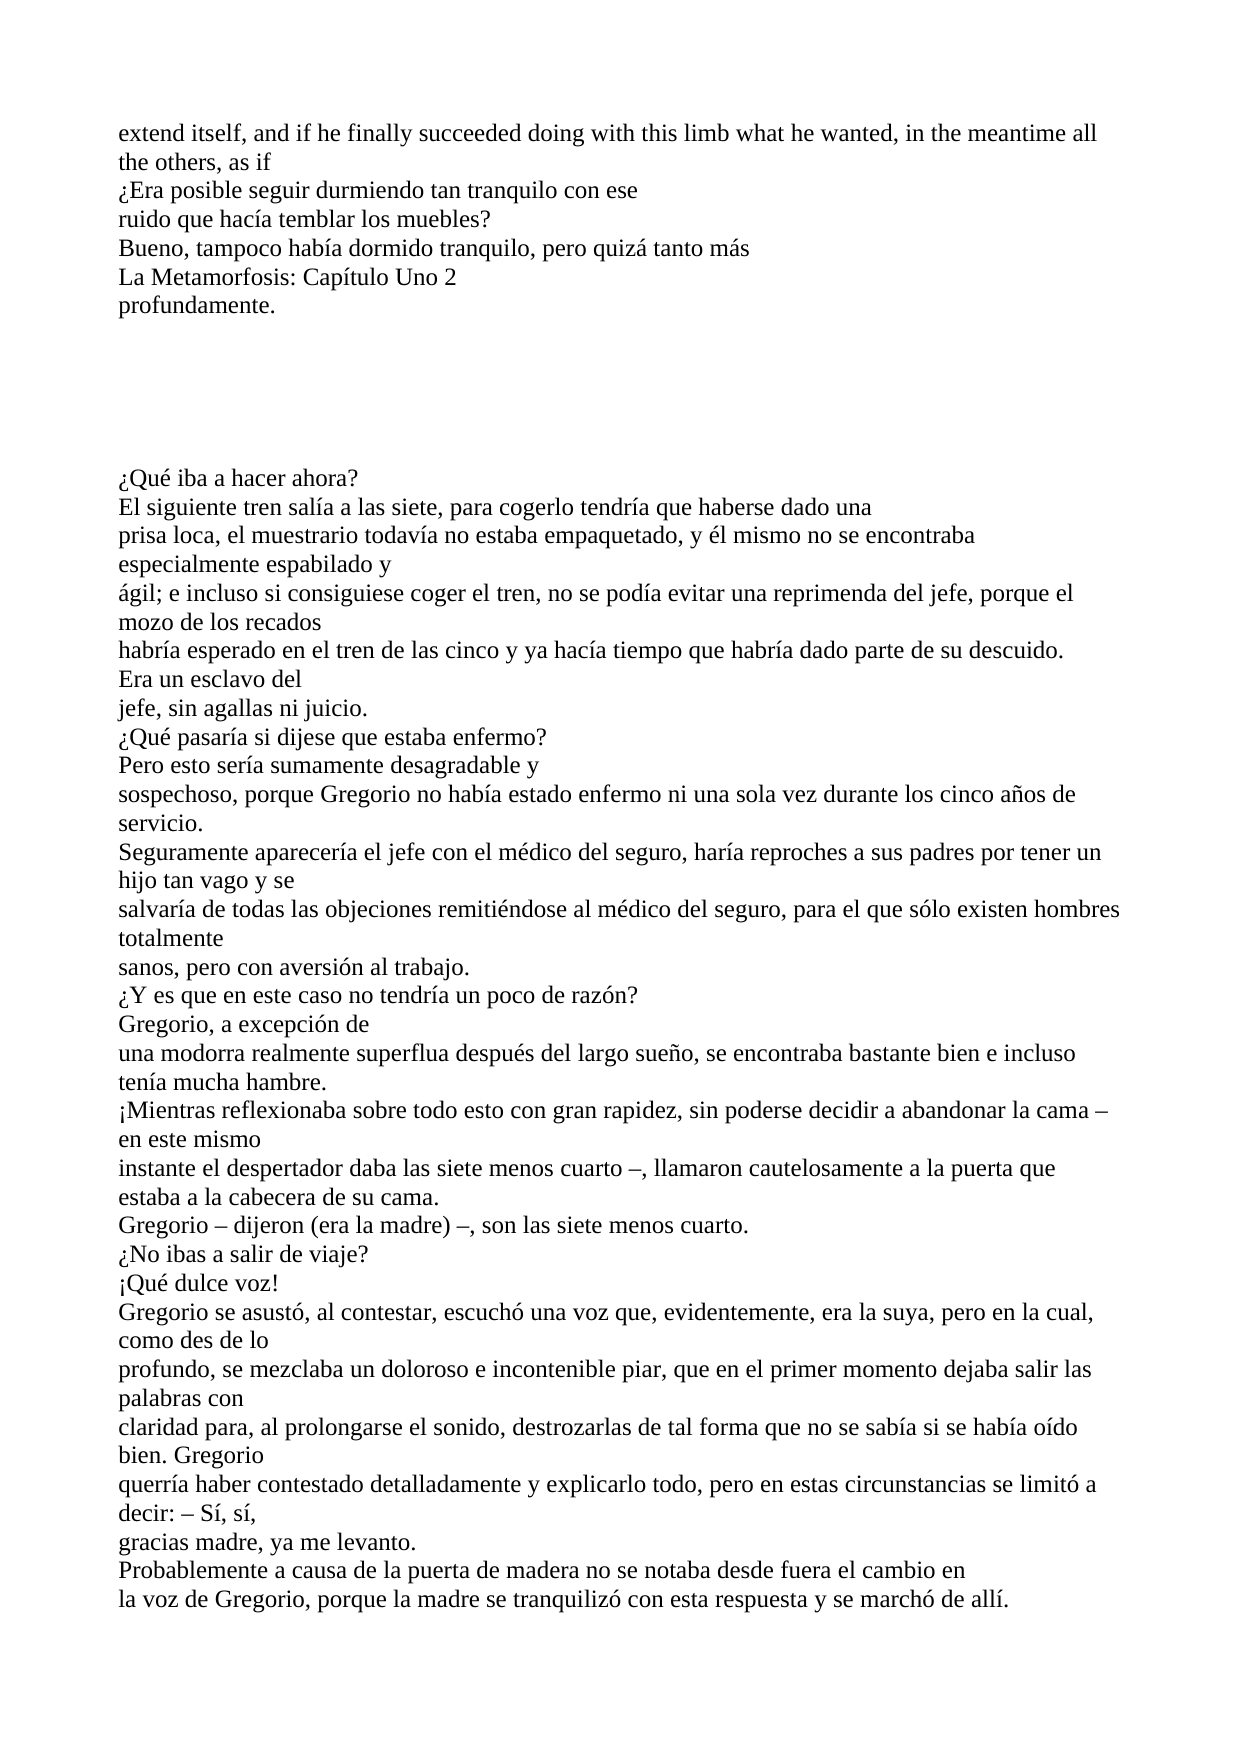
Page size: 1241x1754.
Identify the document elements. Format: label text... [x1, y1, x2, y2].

text ¿Y es que en este caso no tendría un poco de razón? [118, 981, 1122, 1009]
text Gregorio se asustó, al contestar, escuchó una voz que, evidentemente, era la suya, pero en la cual, como des de lo [118, 1297, 1122, 1354]
text Bueno, tampoco había dormido tranquilo, pero quizá tanto más [118, 233, 1122, 262]
text querría haber contestado detalladamente y explicarlo todo, pero en estas circunstancias se limitó a decir: – Sí, sí, [118, 1469, 1122, 1527]
text Pero esto sería sumamente desagradable y [118, 751, 1122, 779]
text la voz de Gregorio, porque la madre se tranquilizó con esta respuesta y se marchó de allí. [118, 1584, 1122, 1613]
text sospechoso, porque Gregorio no había estado enfermo ni una sola vez durante los cinco años de servicio. [118, 779, 1122, 837]
text Seguramente aparecería el jefe con el médico del seguro, haría reproches a sus padres por tener un hijo tan vago y se [118, 837, 1122, 894]
text salvaría de todas las objeciones remitiéndose al médico del seguro, para el que sólo existen hombres totalmente [118, 894, 1122, 952]
text ágil; e incluso si consiguiese coger el tren, no se podía evitar una reprimenda del jefe, porque el mozo de los recados [118, 578, 1122, 636]
text ¿Qué pasaría si dijese que estaba enfermo? [118, 722, 1122, 751]
text jefe, sin agallas ni juicio. [118, 693, 1122, 722]
text profundo, se mezclaba un doloroso e incontenible piar, que en el primer momento dejaba salir las palabras con [118, 1354, 1122, 1412]
text ¡Mientras reflexionaba sobre todo esto con gran rapidez, sin poderse decidir a abandonar la cama – en este mismo [118, 1096, 1122, 1153]
text claridad para, al prolongarse el sonido, destrozarlas de tal forma que no se sabía si se había oído bien. Gregorio [118, 1412, 1122, 1469]
text Era un esclavo del [118, 664, 1122, 693]
text La Metamorfosis: Capítulo Uno 2 [118, 262, 1122, 291]
text gracias madre, ya me levanto. [118, 1527, 1122, 1556]
text extend itself, and if he finally succeeded doing with this limb what he wanted, in the meantime all the others, as if [118, 118, 1122, 176]
text Probablemente a causa de la puerta de madera no se notaba desde fuera el cambio en [118, 1556, 1122, 1584]
text Gregorio – dijeron (era la madre) –, son las siete menos cuarto. [118, 1211, 1122, 1239]
text sanos, pero con aversión al trabajo. [118, 952, 1122, 981]
text ¿Era posible seguir durmiendo tan tranquilo con ese [118, 176, 1122, 204]
text prisa loca, el muestrario todavía no estaba empaquetado, y él mismo no se encontraba especialmente espabilado y [118, 521, 1122, 578]
text Gregorio, a excepción de [118, 1009, 1122, 1038]
text instante el despertador daba las siete menos cuarto –, llamaron cautelosamente a la puerta que estaba a la cabecera de su cama. [118, 1153, 1122, 1211]
text ¡Qué dulce voz! [118, 1268, 1122, 1297]
text El siguiente tren salía a las siete, para cogerlo tendría que haberse dado una [118, 492, 1122, 521]
text ¿Qué iba a hacer ahora? [118, 463, 1122, 492]
text profundamente. [118, 291, 1122, 319]
text ¿No ibas a salir de viaje? [118, 1239, 1122, 1268]
text una modorra realmente superflua después del largo sueño, se encontraba bastante bien e incluso tenía mucha hambre. [118, 1038, 1122, 1096]
text ruido que hacía temblar los muebles? [118, 204, 1122, 233]
text habría esperado en el tren de las cinco y ya hacía tiempo que habría dado parte de su descuido. [118, 636, 1122, 664]
